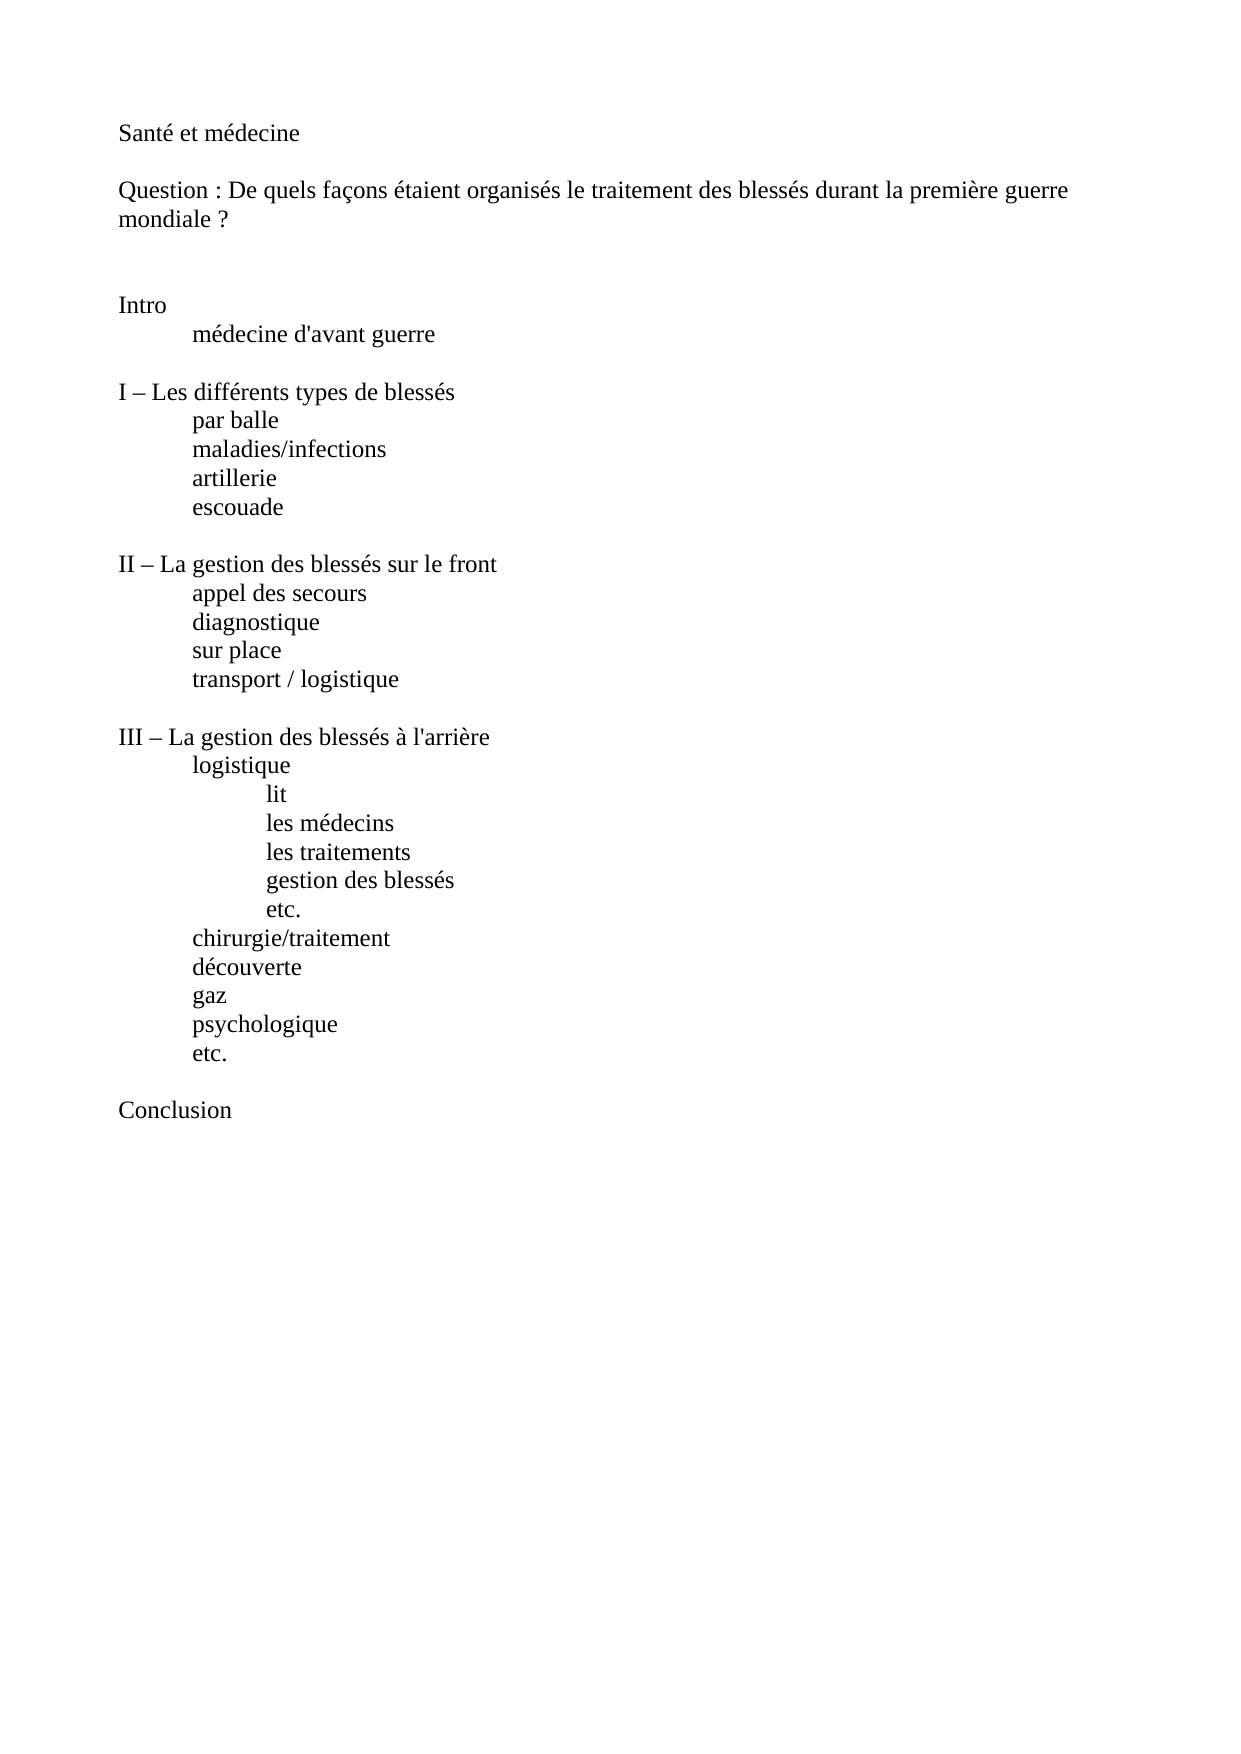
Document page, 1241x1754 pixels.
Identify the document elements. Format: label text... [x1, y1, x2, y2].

text etc. [118, 1038, 1122, 1067]
text Santé et médecine [118, 118, 1122, 147]
text I – Les différents types de blessés [118, 377, 1122, 406]
text lit [118, 779, 1122, 808]
text artillerie [118, 463, 1122, 492]
text maladies/infections [118, 434, 1122, 463]
text sur place [118, 636, 1122, 664]
text par balle [118, 406, 1122, 434]
text Intro [118, 291, 1122, 319]
text II – La gestion des blessés sur le front [118, 549, 1122, 578]
text chirurgie/traitement [118, 923, 1122, 952]
text Conclusion [118, 1096, 1122, 1124]
text psychologique [118, 1009, 1122, 1038]
text les médecins [118, 808, 1122, 837]
text les traitements [118, 837, 1122, 866]
text médecine d'avant guerre [118, 319, 1122, 348]
text gestion des blessés [118, 866, 1122, 894]
text escouade [118, 492, 1122, 521]
text transport / logistique [118, 664, 1122, 693]
text découverte [118, 952, 1122, 981]
text III – La gestion des blessés à l'arrière [118, 722, 1122, 751]
text diagnostique [118, 607, 1122, 636]
text Question : De quels façons étaient organisés le traitement des blessés durant la première guerre mondiale ? [118, 176, 1122, 233]
text appel des secours [118, 578, 1122, 607]
text gaz [118, 981, 1122, 1009]
text logistique [118, 751, 1122, 779]
text etc. [118, 894, 1122, 923]
